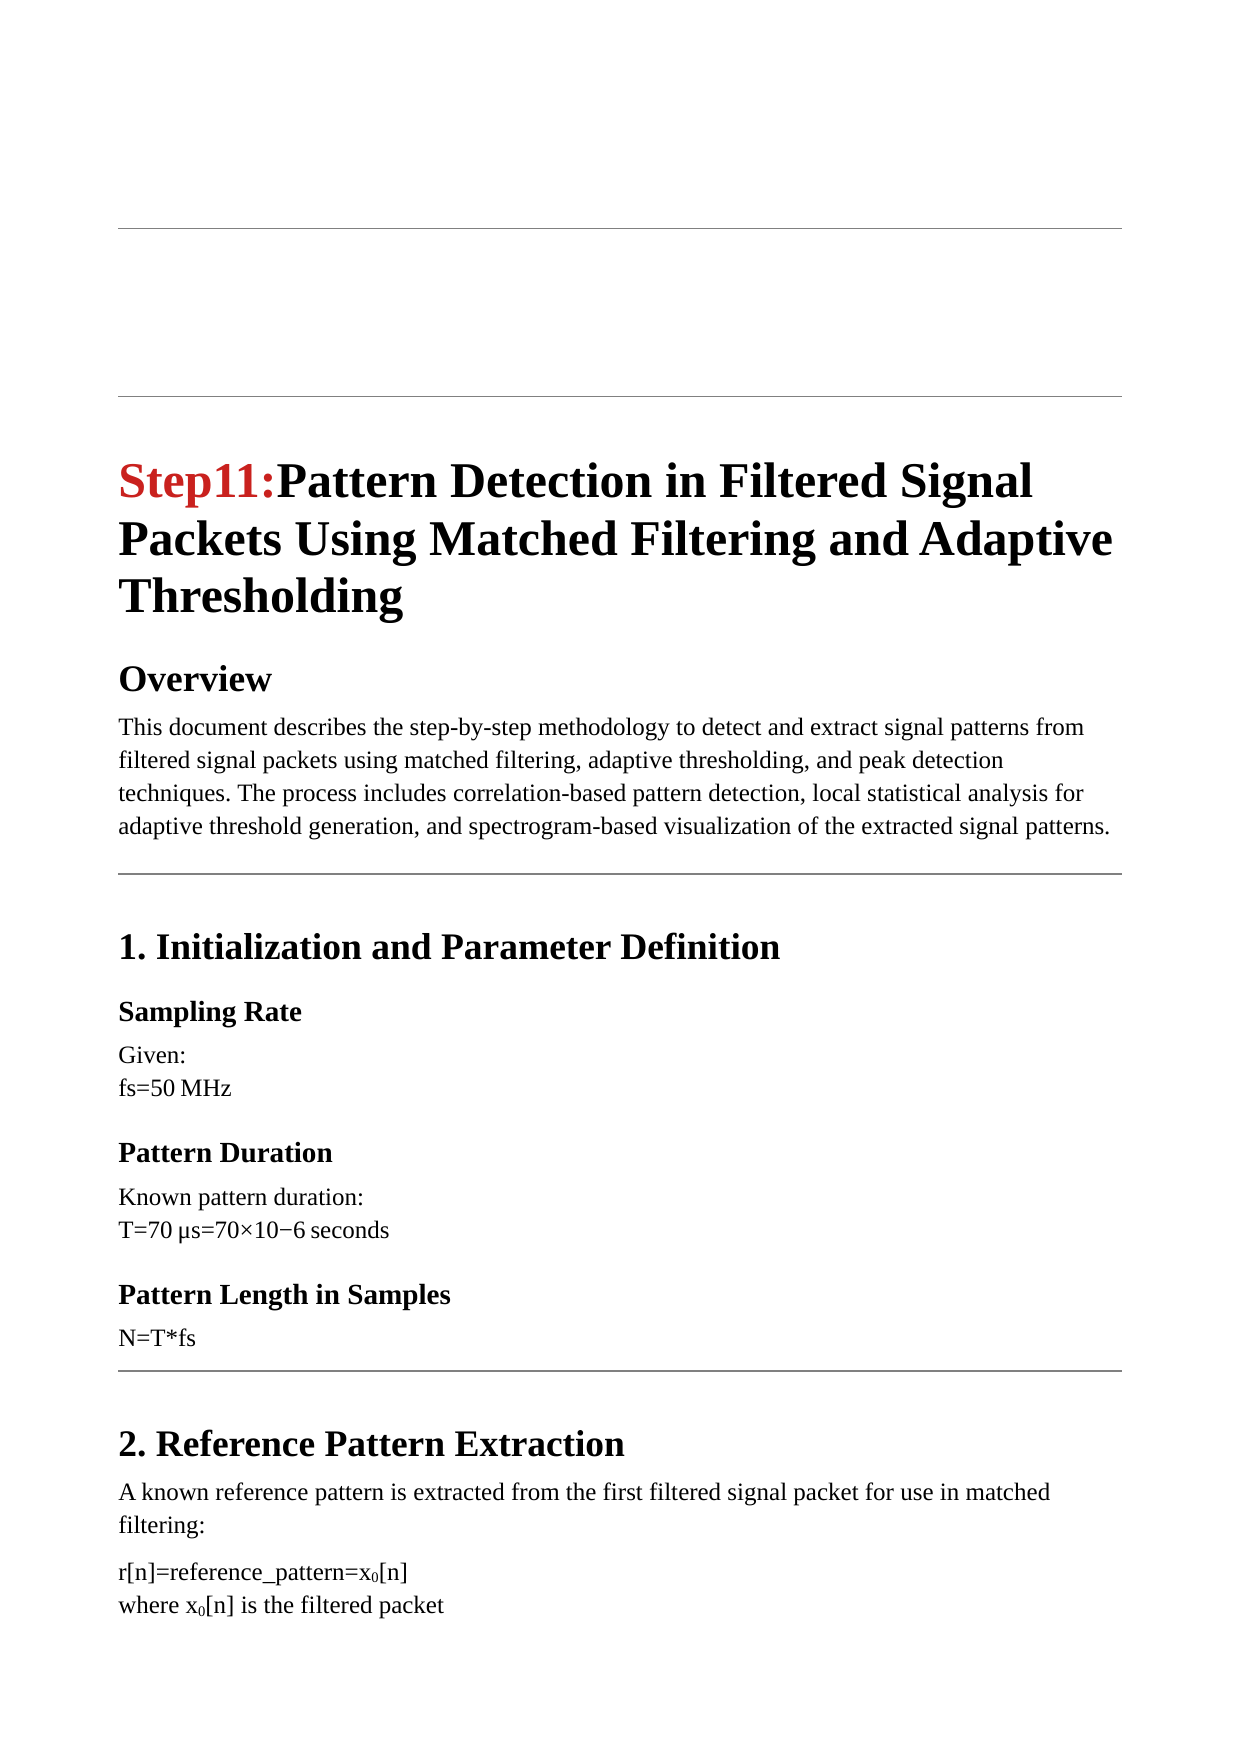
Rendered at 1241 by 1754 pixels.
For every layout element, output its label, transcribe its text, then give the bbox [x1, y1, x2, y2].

text Known pattern duration: T=70 μs=70×10−6 seconds [118, 1182, 1122, 1243]
text r[n]=reference_pattern=x0[n] [118, 1557, 1122, 1586]
subtitle Sampling Rate [118, 994, 1122, 1028]
text A known reference pattern is extracted from the first filtered signal packet for use in matched filtering: [118, 1477, 1122, 1538]
text N=T*fs [118, 1323, 1122, 1352]
subtitle 2. Reference Pattern Extraction [118, 1421, 1122, 1464]
subtitle Pattern Length in Samples [118, 1277, 1122, 1310]
subtitle Pattern Duration [118, 1136, 1122, 1169]
subtitle Step11:Pattern Detection in Filtered Signal Packets Using Matched Filtering and Adaptive Thresholding [118, 451, 1122, 623]
text where x0[n] is the filtered packet [118, 1590, 1122, 1619]
subtitle 1. Initialization and Parameter Definition [118, 924, 1122, 967]
subtitle Overview [118, 657, 1122, 700]
text Given: fs=50 MHz [118, 1040, 1122, 1102]
text This document describes the step-by-step methodology to detect and extract signal patterns from filtered signal packets using matched filtering, adaptive thresholding, and peak detection techniques. The process includes correlation-based pattern detection, local statistical analysis for adaptive threshold generation, and spectrogram-based visualization of the extracted signal patterns. [118, 712, 1122, 840]
